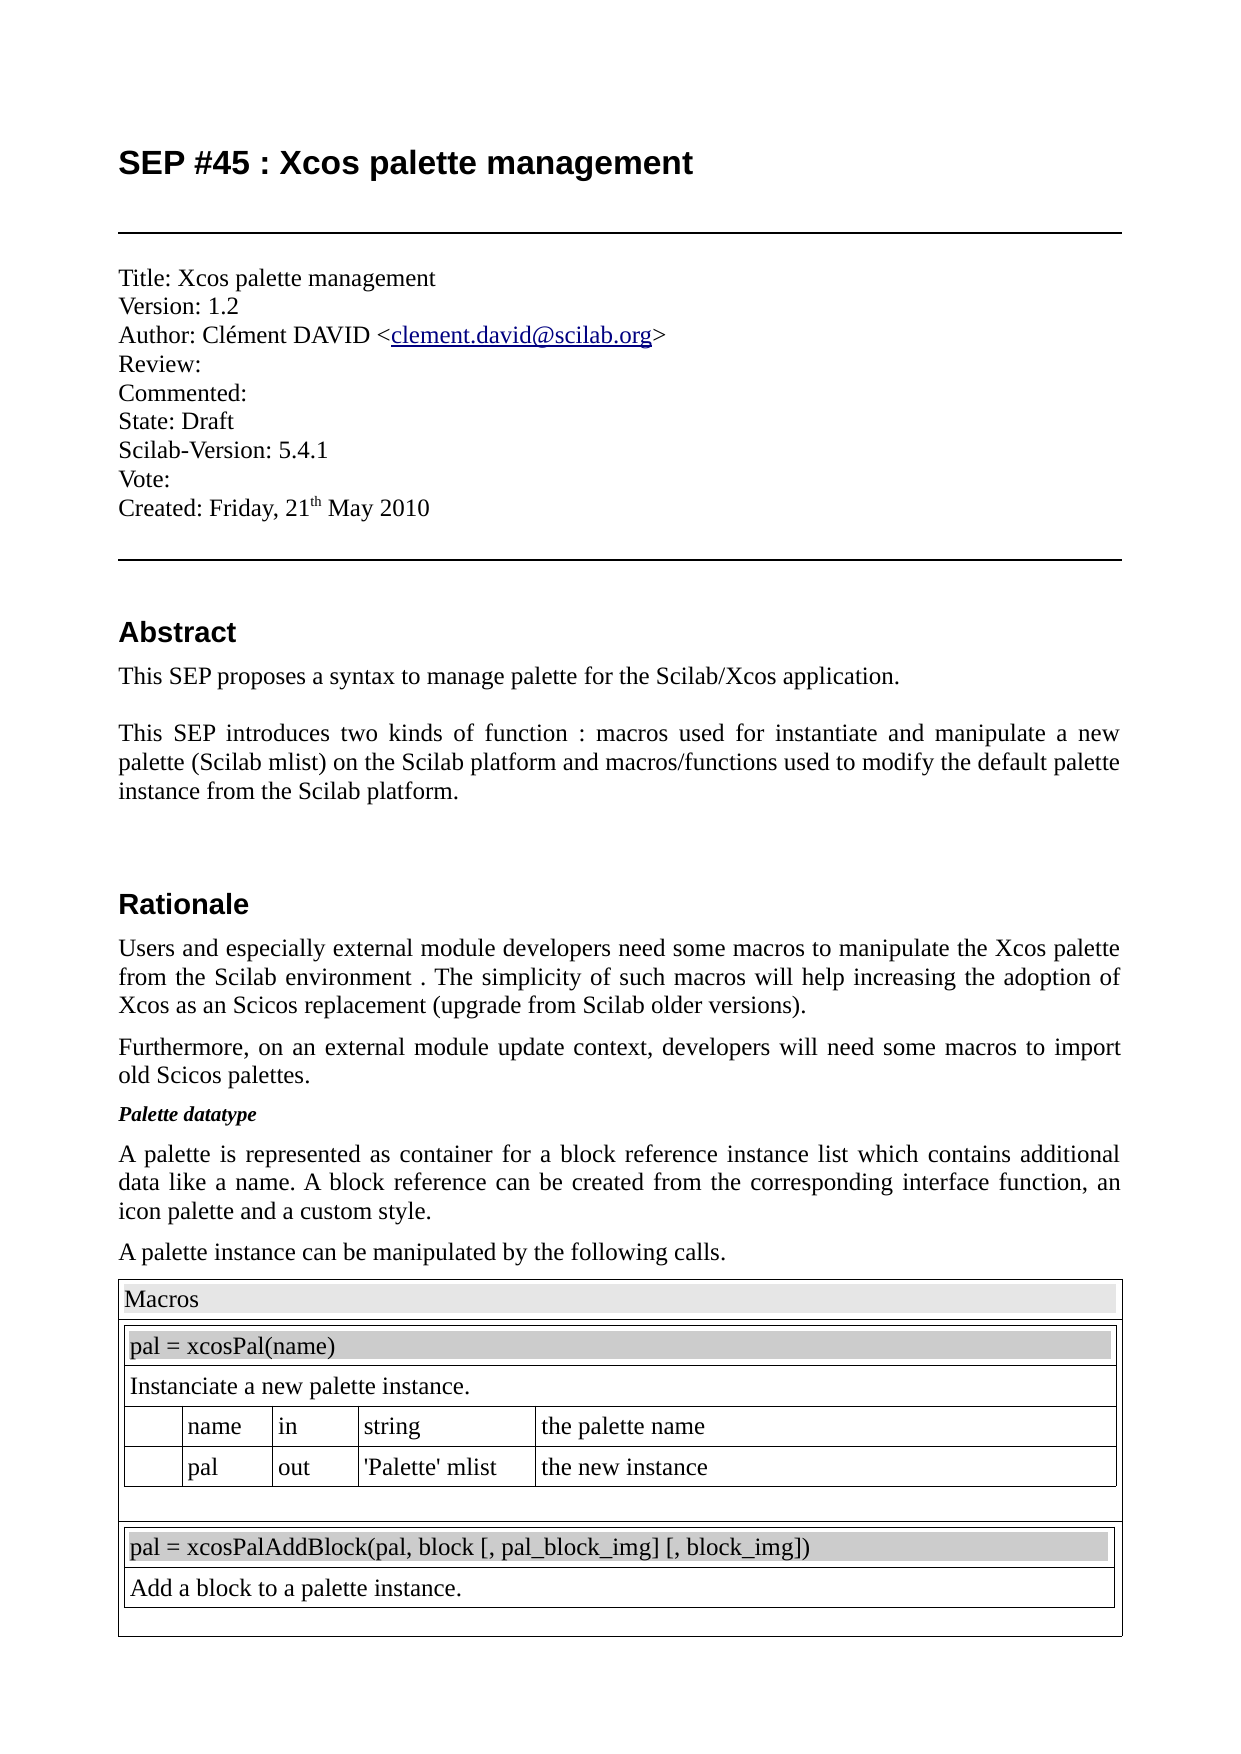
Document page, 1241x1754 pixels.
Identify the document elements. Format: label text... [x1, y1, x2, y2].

text Users and especially external module developers need some macros to manipulate the Xcos palette from the Scilab environment . The simplicity of such macros will help increasing the adoption of Xcos as an Scicos replacement (upgrade from Scilab older versions). [118, 933, 1122, 1019]
text A palette instance can be manipulated by the following calls. [118, 1237, 1122, 1266]
table_cell the palette name [536, 1407, 1116, 1446]
text This SEP introduces two kinds of function : macros used for instantiate and manipulate a new palette (Scilab mlist) on the Scilab platform and macros/functions used to modify the default palette instance from the Scilab platform. [118, 718, 1122, 804]
text Created: Friday, 21th May 2010 [118, 493, 1122, 521]
table_cell 'Palette' mlist [359, 1447, 535, 1486]
table_cell name [183, 1407, 272, 1446]
text Vote: [118, 464, 1122, 493]
text This SEP proposes a syntax to manage palette for the Scilab/Xcos application. [118, 661, 1122, 689]
table_cell out [273, 1447, 358, 1486]
table_header pal = xcosPal(name) [125, 1326, 1116, 1365]
text Title: Xcos palette management [118, 263, 1122, 291]
text Review: [118, 349, 1122, 378]
subtitle SEP #45 : Xcos palette management [118, 143, 1122, 182]
text Commented: [118, 378, 1122, 406]
table_cell the new instance [536, 1447, 1116, 1486]
table_header pal = xcosPalAddBlock(pal, block [, pal_block_img] [, block_img]) [125, 1528, 1114, 1567]
table_cell Add a block to a palette instance. [125, 1568, 1114, 1607]
table_cell [125, 1447, 182, 1486]
subtitle Rationale [118, 887, 1122, 921]
text Version: 1.2 [118, 291, 1122, 320]
text Author: Clément DAVID <clement.david@scilab.org> [118, 320, 1122, 349]
table_cell string [359, 1407, 535, 1446]
table_header Macros [119, 1280, 1122, 1319]
subtitle Palette datatype [118, 1102, 1122, 1126]
text A palette is represented as container for a block reference instance list which contains additional data like a name. A block reference can be created from the corresponding interface function, an icon palette and a custom style. [118, 1139, 1122, 1225]
table_cell in [273, 1407, 358, 1446]
table_cell pal [183, 1447, 272, 1486]
table_cell [125, 1407, 182, 1446]
subtitle Abstract [118, 615, 1122, 648]
table_cell [119, 1522, 1122, 1636]
table_cell [119, 1320, 1122, 1521]
text State: Draft [118, 406, 1122, 435]
text Furthermore, on an external module update context, developers will need some macros to import old Scicos palettes. [118, 1032, 1122, 1089]
text Scilab-Version: 5.4.1 [118, 435, 1122, 464]
table_cell Instanciate a new palette instance. [125, 1366, 1116, 1406]
